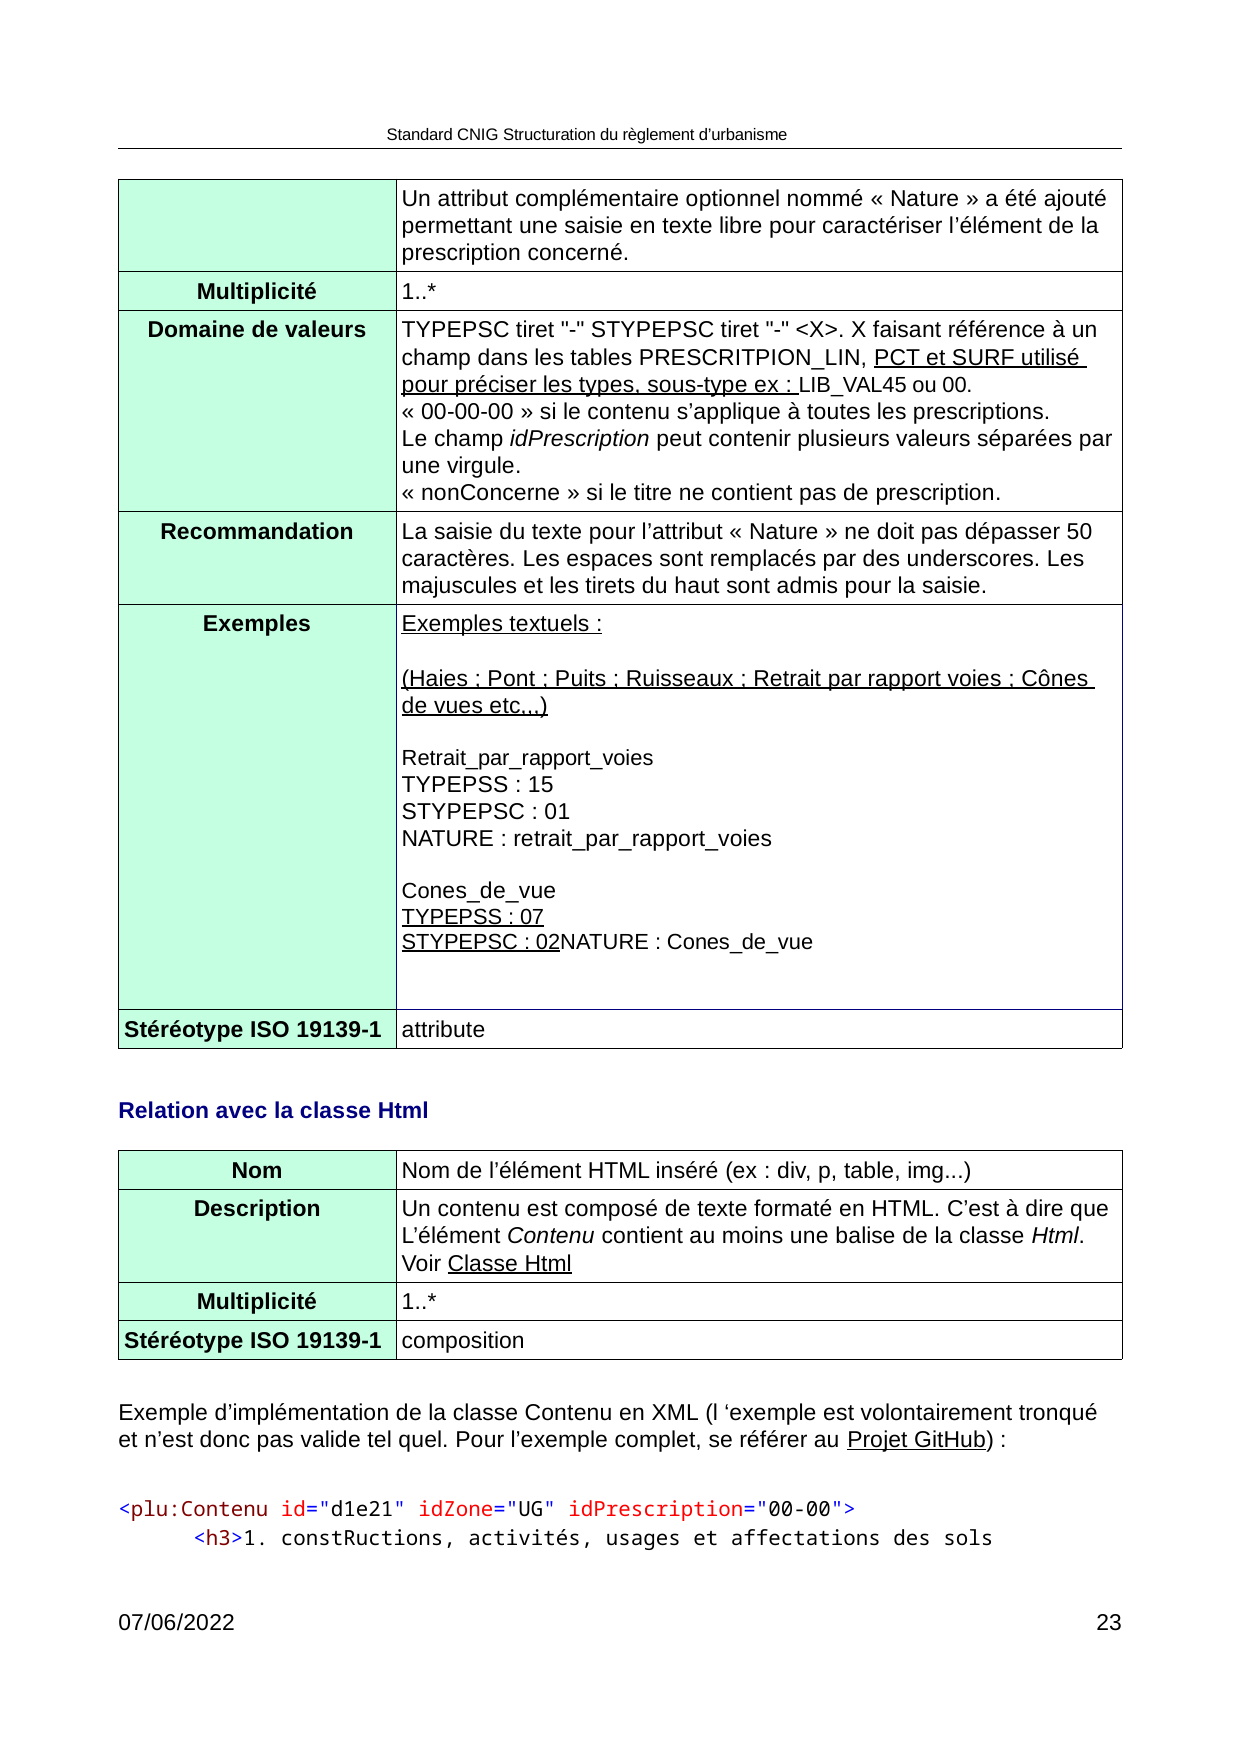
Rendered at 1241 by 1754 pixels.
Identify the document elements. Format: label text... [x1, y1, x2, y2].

table_header Nom [119, 1151, 396, 1189]
subtitle Relation avec la classe Html [118, 1096, 1122, 1123]
table_cell 1..* [397, 1283, 1122, 1320]
table_cell Domaine de valeurs [119, 311, 396, 511]
text <h3>1. constRuctions, activités, usages et affectations des sols [118, 1522, 1122, 1551]
table_cell Un contenu est composé de texte formaté en HTML. C’est à dire que L’élément Contenu contient au moins une balise de la classe Html. Voir Classe Html [397, 1190, 1122, 1282]
table_cell 1..* [397, 272, 1122, 310]
table_cell Multiplicité [119, 1283, 396, 1320]
table_header Nom de l’élément HTML inséré (ex : div, p, table, img...) [397, 1151, 1122, 1189]
text <plu:Contenu id="d1e21" idZone="UG" idPrescription="00-00"> [118, 1494, 1122, 1522]
table_cell [119, 180, 396, 271]
table_cell Exemples textuels : (Haies ; Pont ; Puits ; Ruisseaux ; Retrait par rapport voies ; Cônes de vues etc,,,) Retrait_par_rapport_voies TYPEPSS : 15 STYPEPSC : 01 NATURE : retrait_par_rapport_voies Cones_de_vue TYPEPSS : 07 STYPEPSC : 02NATURE : Cones_de_vue [397, 605, 1122, 1009]
table_cell Exemples [119, 605, 396, 1009]
table_cell La saisie du texte pour l’attribut « Nature » ne doit pas dépasser 50 caractères. Les espaces sont remplacés par des underscores. Les majuscules et les tirets du haut sont admis pour la saisie. [397, 512, 1122, 604]
table_cell composition [397, 1321, 1122, 1359]
table_cell Multiplicité [119, 272, 396, 310]
table_cell Description [119, 1190, 396, 1282]
table_cell Stéréotype ISO 19139-1 [119, 1321, 396, 1359]
table_cell Stéréotype ISO 19139-1 [119, 1010, 396, 1048]
text Exemple d’implémentation de la classe Contenu en XML (l ‘exemple est volontairement tronqué et n’est donc pas valide tel quel. Pour l’exemple complet, se référer au Projet GitHub) : [118, 1399, 1122, 1453]
table_cell TYPEPSC tiret "-" STYPEPSC tiret "-" <X>. X faisant référence à un champ dans les tables PRESCRITPION_LIN, PCT et SURF utilisé pour préciser les types, sous-type ex : LIB_VAL45 ou 00. « 00-00-00 » si le contenu s’applique à toutes les prescriptions. Le champ idPrescription peut contenir plusieurs valeurs séparées par une virgule. « nonConcerne » si le titre ne contient pas de prescription. [397, 311, 1122, 511]
table_cell Un attribut complémentaire optionnel nommé « Nature » a été ajouté permettant une saisie en texte libre pour caractériser l’élément de la prescription concerné. [397, 180, 1122, 271]
table_cell Recommandation [119, 512, 396, 604]
table_cell attribute [397, 1010, 1122, 1048]
